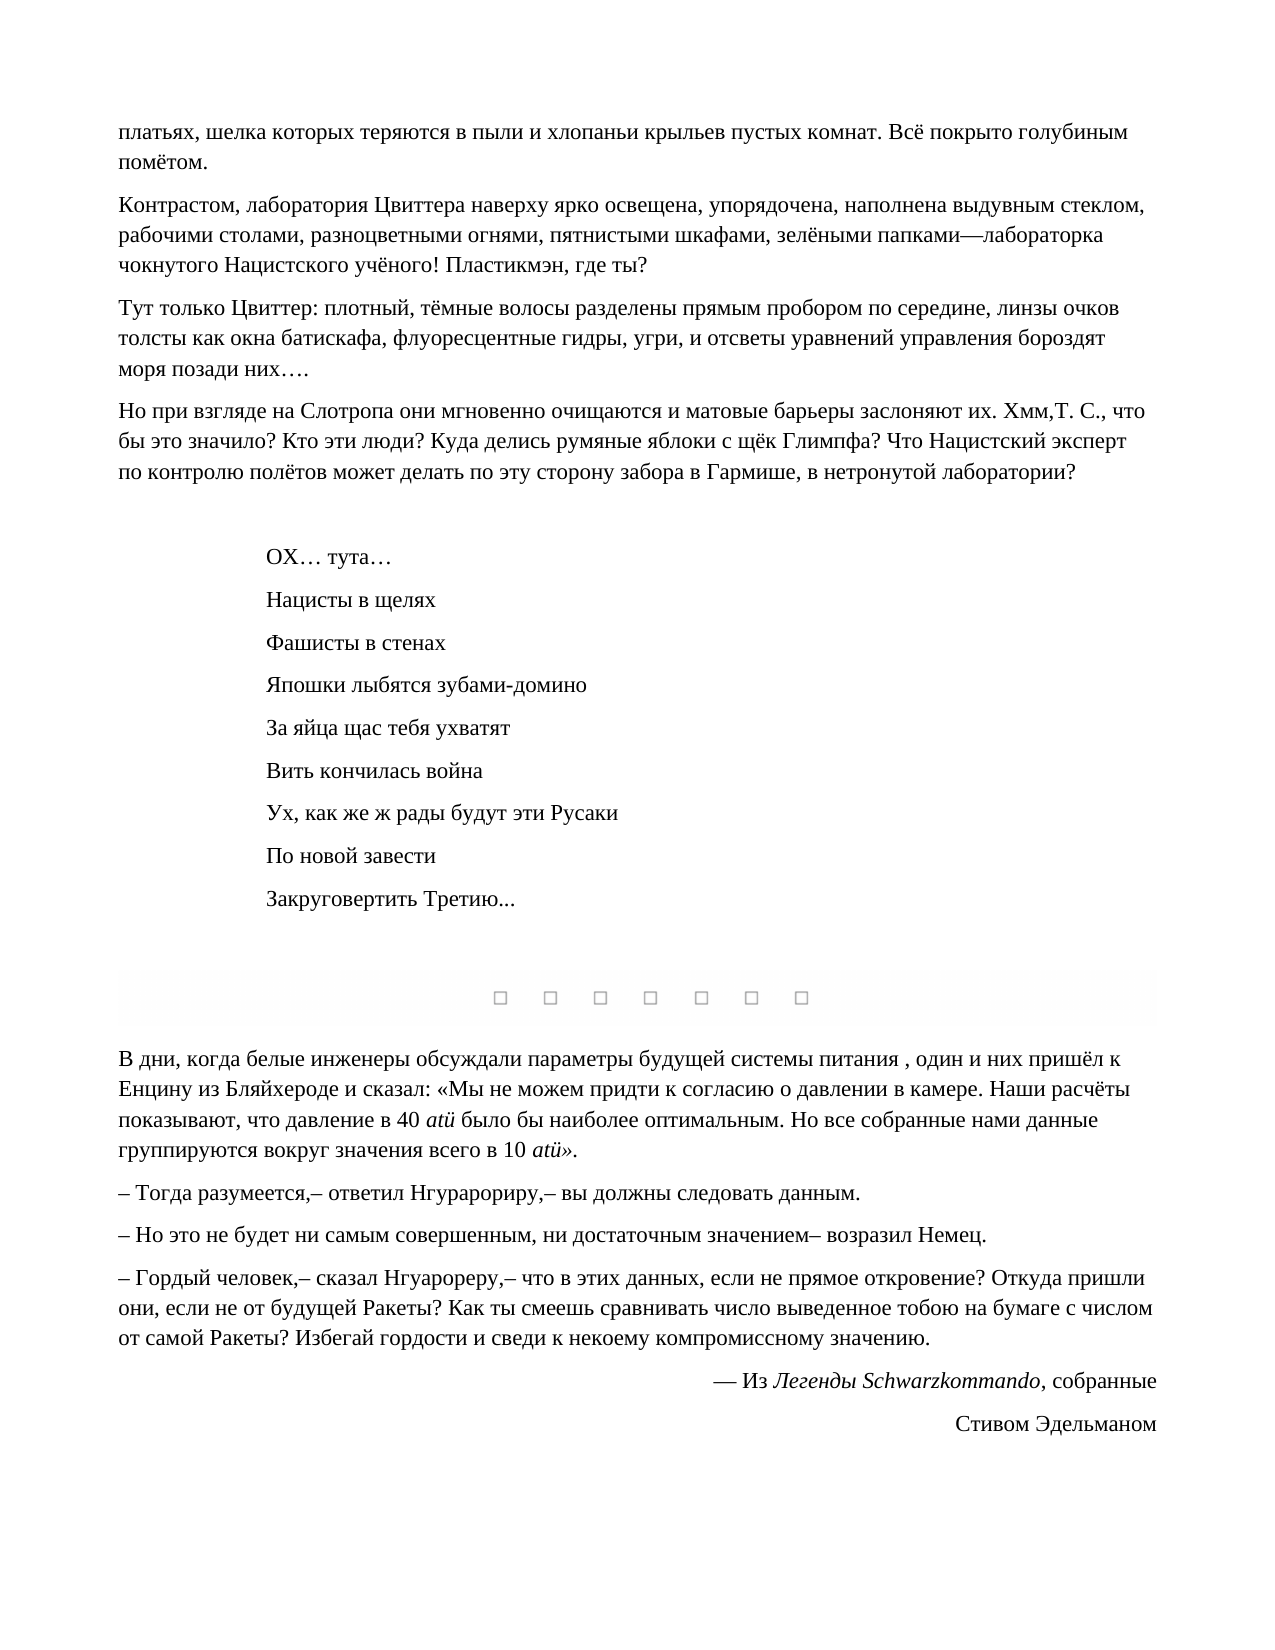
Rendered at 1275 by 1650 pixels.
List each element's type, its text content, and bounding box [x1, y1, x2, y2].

text Стивом Эдельманом [118, 1410, 1157, 1436]
text Вить кончилась война [266, 757, 1157, 783]
text Япошки лыбятся зубами-домино [266, 671, 1157, 698]
text Нацисты в щелях [266, 586, 1157, 612]
text Ух, как же ж рады будут эти Русаки [266, 799, 1157, 826]
picture [118, 970, 1157, 1026]
text – Гордый человек,– сказал Нгуарореру,– что в этих данных, если не прямое откровение? Откуда пришли они, если не от будущей Ракеты? Как ты смеешь сравнивать число выведенное тобою на бумаге с числом от самой Ракеты? Избегай гордости и сведи к некоему компромиссному значению. [118, 1264, 1157, 1351]
text – Тогда разумеется,– ответил Нгурарориру,– вы должны следовать данным. [118, 1179, 1157, 1205]
text Фашисты в стенах [266, 628, 1157, 655]
text В дни, когда белые инженеры обсуждали параметры будущей системы питания , один и них пришёл к Енцину из Бляйхероде и сказал: «Мы не можем придти к согласию о давлении в камере. Наши расчёты показывают, что давление в 40 atü было бы наиболее оптимальным. Но все собранные нами данные группируются вокруг значения всего в 10 atü». [118, 1026, 1157, 1162]
text По новой завести [266, 842, 1157, 868]
text Контрастом, лаборатория Цвиттера наверху ярко освещена, упорядочена, наполнена выдувным стеклом, рабочими столами, разноцветными огнями, пятнистыми шкафами, зелёными папками—лабораторка чокнутого Нацистского учёного! Пластикмэн, где ты? [118, 191, 1157, 278]
text — Из Легенды Schwarzkommando, собранные [118, 1367, 1157, 1393]
text ОХ… тута… [266, 543, 1157, 569]
text платьях, шелка которых теряются в пыли и хлопаньи крыльев пустых комнат. Всё покрыто голубиным помётом. [118, 118, 1157, 175]
text Тут только Цвиттер: плотный, тёмные волосы разделены прямым пробором по середине, линзы очков толсты как окна батискафа, флуоресцентные гидры, угри, и отсветы уравнений управления бороздят моря позади них…. [118, 294, 1157, 381]
text Закруговертить Третию... [266, 885, 1157, 911]
text Но при взгляде на Слотропа они мгновенно очищаются и матовые барьеры заслоняют их. Хмм,Т. С., что бы это значило? Кто эти люди? Куда делись румяные яблоки с щёк Глимпфа? Что Нацистский эксперт по контролю полётов может делать по эту сторону забора в Гармише, в нетронутой лаборатории? [118, 397, 1157, 484]
text За яйца щас тебя ухватят [266, 714, 1157, 740]
text – Но это не будет ни самым совершенным, ни достаточным значением– возразил Немец. [118, 1221, 1157, 1248]
